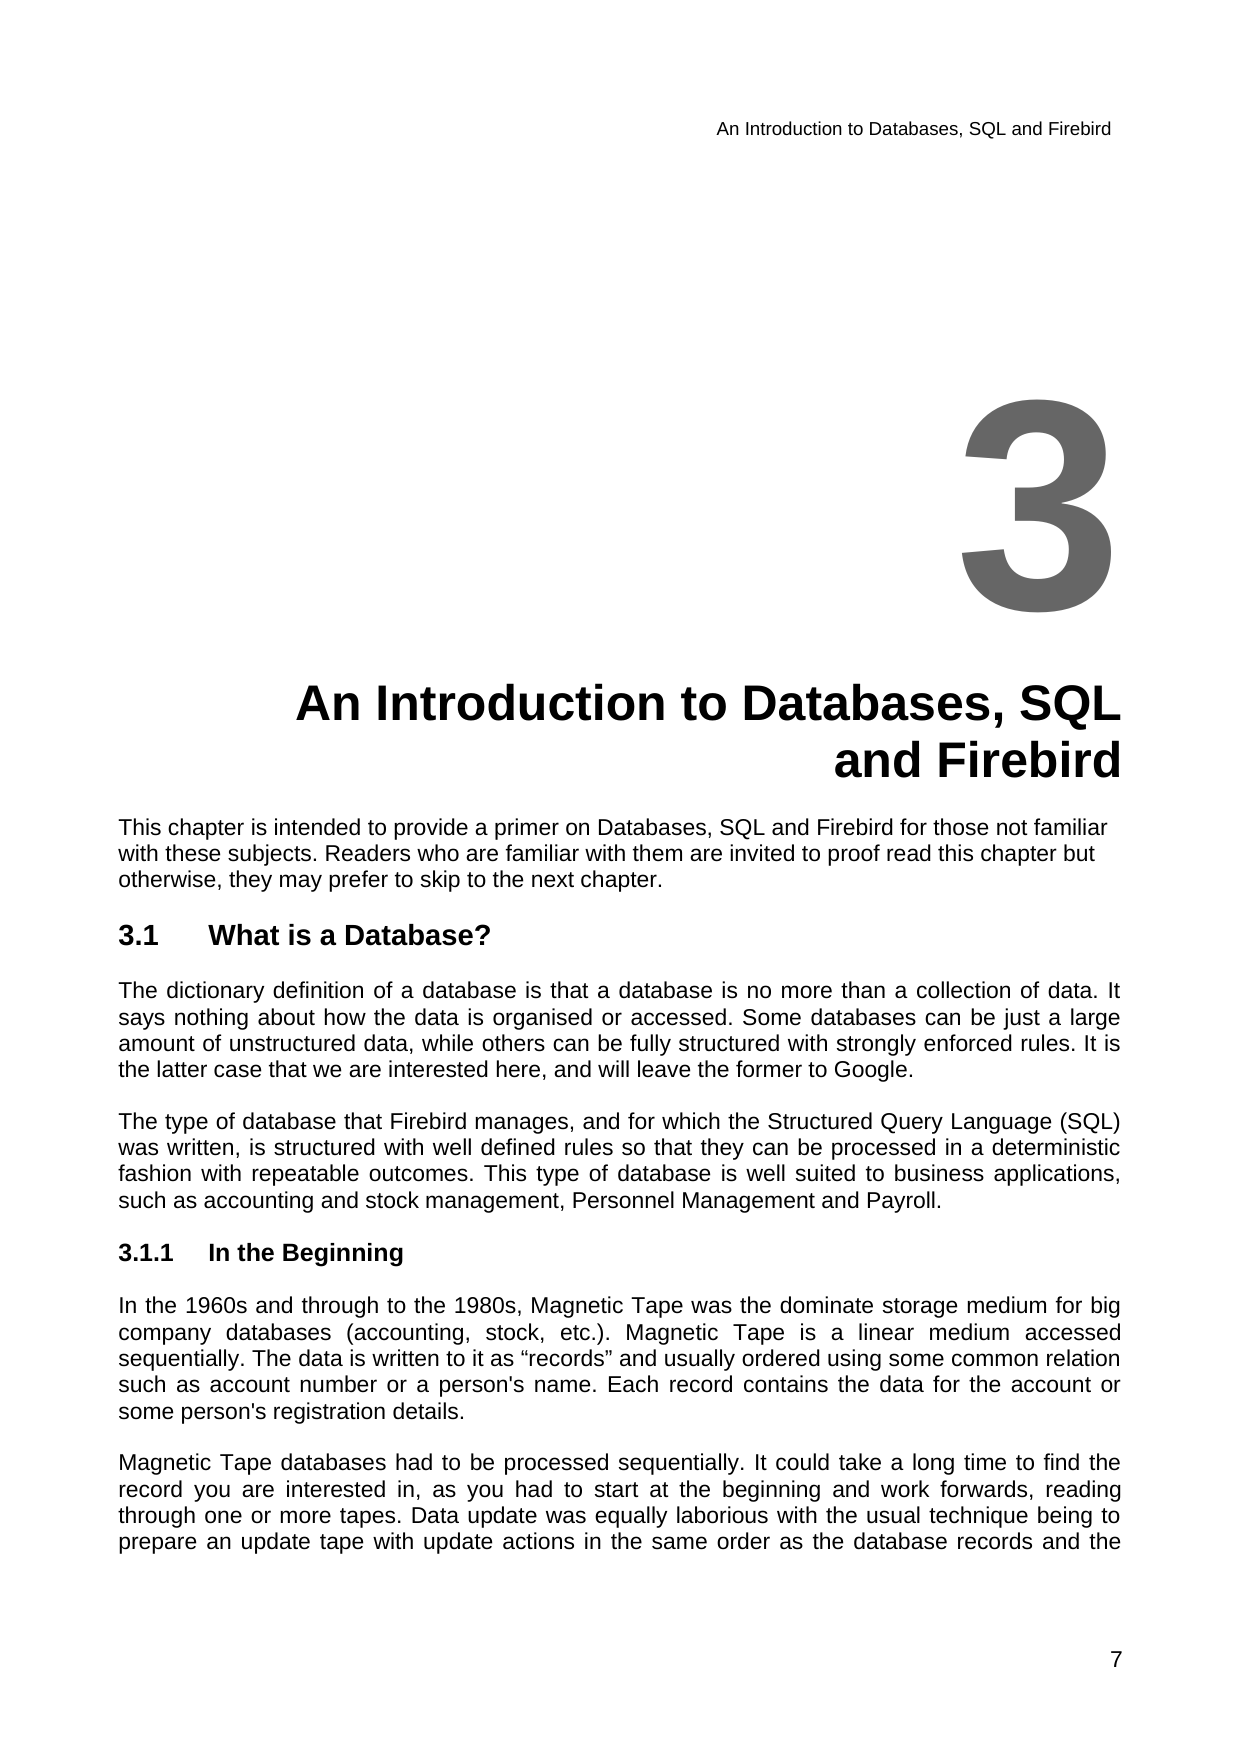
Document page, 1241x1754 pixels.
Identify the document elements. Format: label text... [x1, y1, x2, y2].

subtitle In the Beginning [118, 1238, 1122, 1267]
subtitle What is a Database? [118, 918, 1122, 952]
text The dictionary definition of a database is that a database is no more than a collection of data. It says nothing about how the data is organised or accessed. Some databases can be just a large amount of unstructured data, while others can be fully structured with strongly enforced rules. It is the latter case that we are interested here, and will leave the former to Google. [118, 977, 1122, 1083]
text Magnetic Tape databases had to be processed sequentially. It could take a long time to find the record you are interested in, as you had to start at the beginning and work forwards, reading through one or more tapes. Data update was equally laborious with the usual technique being to prepare an update tape with update actions in the same order as the database records and the [118, 1449, 1122, 1554]
text In the 1960s and through to the 1980s, Magnetic Tape was the dominate storage medium for big company databases (accounting, stock, etc.). Magnetic Tape is a linear medium accessed sequentially. The data is written to it as “records” and usually ordered using some common relation such as account number or a person's name. Each record contains the data for the account or some person's registration details. [118, 1292, 1122, 1424]
subtitle An Introduction to Databases, SQL and Firebird [81, 328, 1122, 788]
text This chapter is intended to provide a primer on Databases, SQL and Firebird for those not familiar with these subjects. Readers who are familiar with them are invited to proof read this chapter but otherwise, they may prefer to skip to the next chapter. [118, 814, 1122, 893]
text The type of database that Firebird manages, and for which the Structured Query Language (SQL) was written, is structured with well defined rules so that they can be processed in a deterministic fashion with repeatable outcomes. This type of database is well suited to business applications, such as accounting and stock management, Personnel Management and Payroll. [118, 1108, 1122, 1213]
